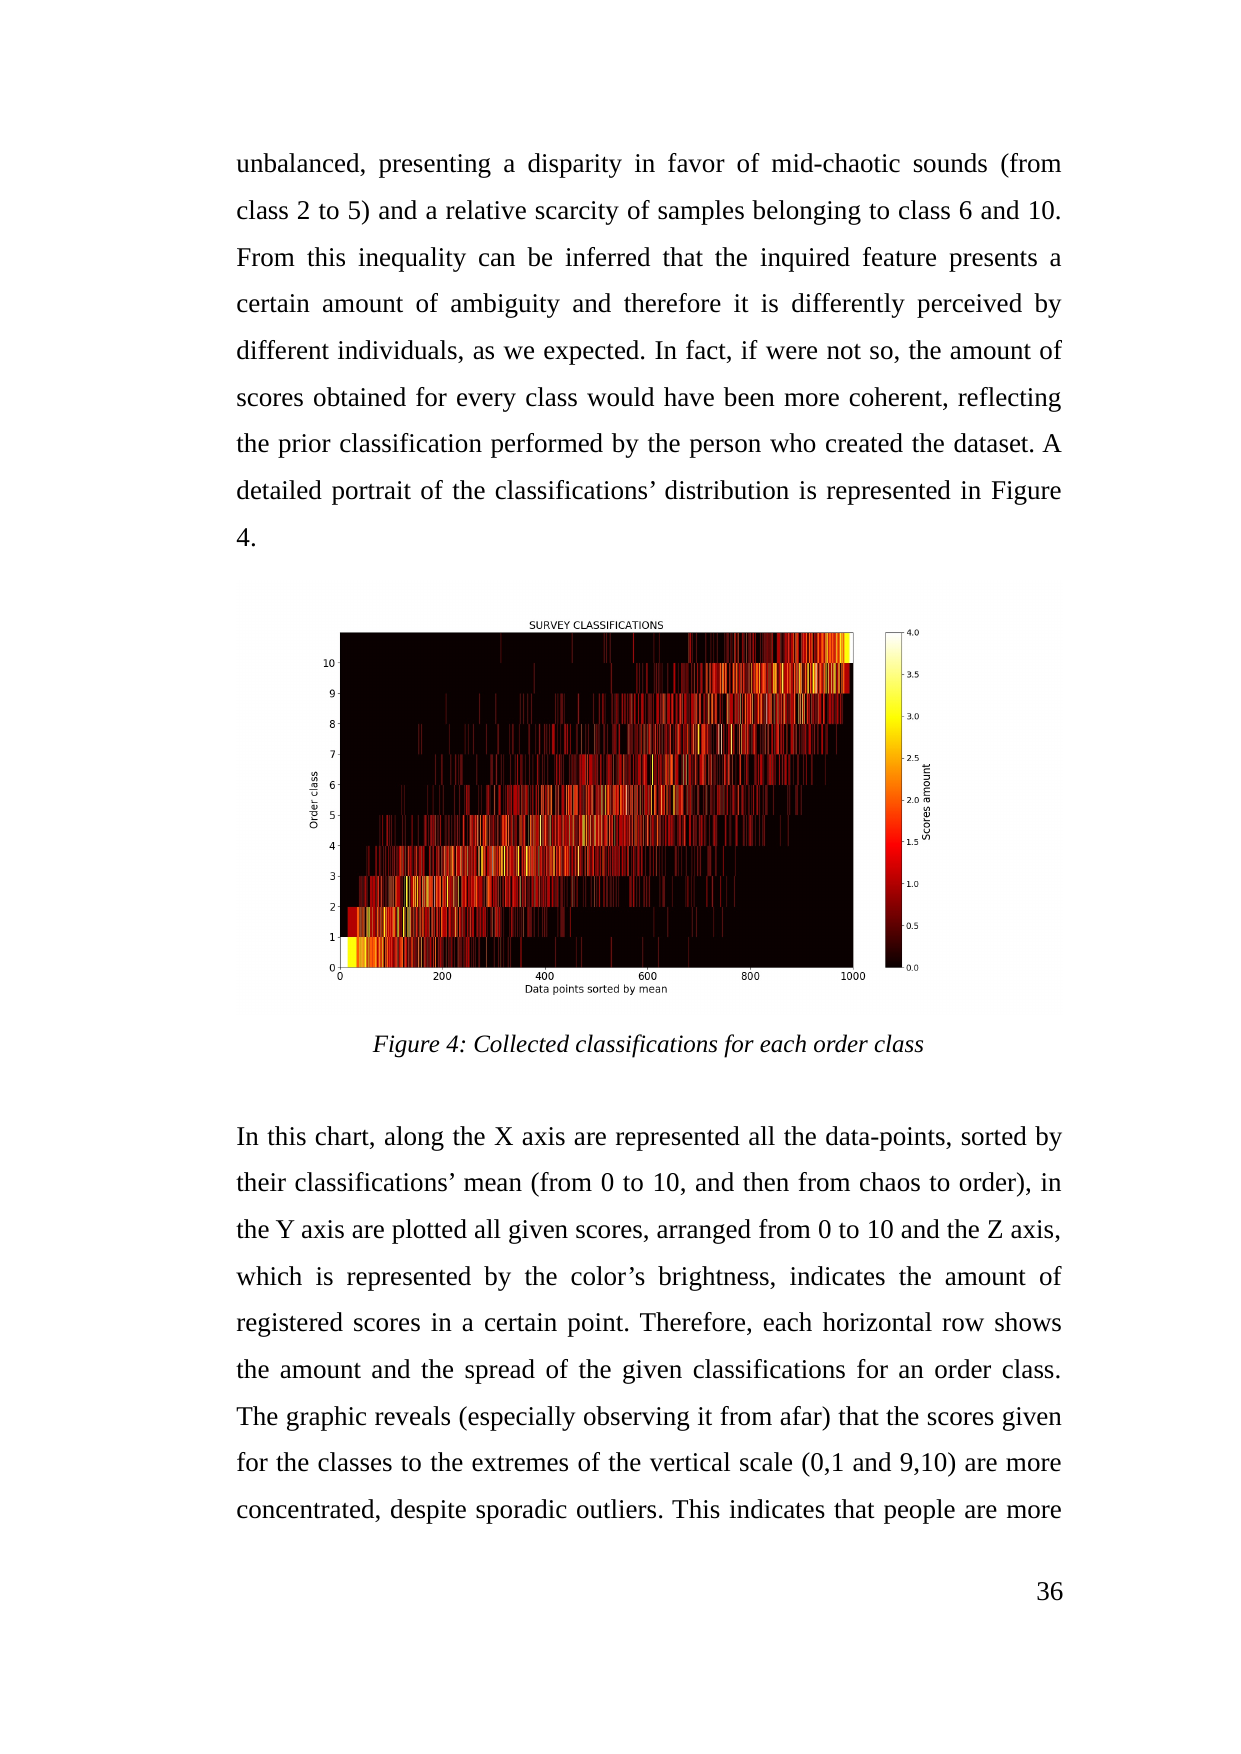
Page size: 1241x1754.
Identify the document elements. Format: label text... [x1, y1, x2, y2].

text In this chart, along the X axis are represented all the data-points, sorted by their classifications’ mean (from 0 to 10, and then from chaos to order), in the Y axis are plotted all given scores, arranged from 0 to 10 and the Z axis, which is represented by the color’s brightness, indicates the amount of registered scores in a certain point. Therefore, each horizontal row shows the amount and the spread of the given classifications for an order class. The graphic reveals (especially observing it from afar) that the scores given for the classes to the extremes of the vertical scale (0,1 and 9,10) are more concentrated, despite sporadic outliers. This indicates that people are more [236, 1120, 1063, 1524]
text unbalanced, presenting a disparity in favor of mid-chaotic sounds (from class 2 to 5) and a relative scarcity of samples belonging to class 6 and 10. From this inequality can be inferred that the inquired feature presents a certain amount of ambiguity and therefore it is differently perceived by different individuals, as we expected. In fact, if were not so, the amount of scores obtained for every class would have been more coherent, reflecting the prior classification performed by the person who created the dataset. A detailed portrait of the classifications’ distribution is represented in Figure 4. [236, 148, 1063, 552]
picture [236, 580, 1063, 1015]
text Figure 4: Collected classifications for each order class [236, 1015, 1063, 1058]
